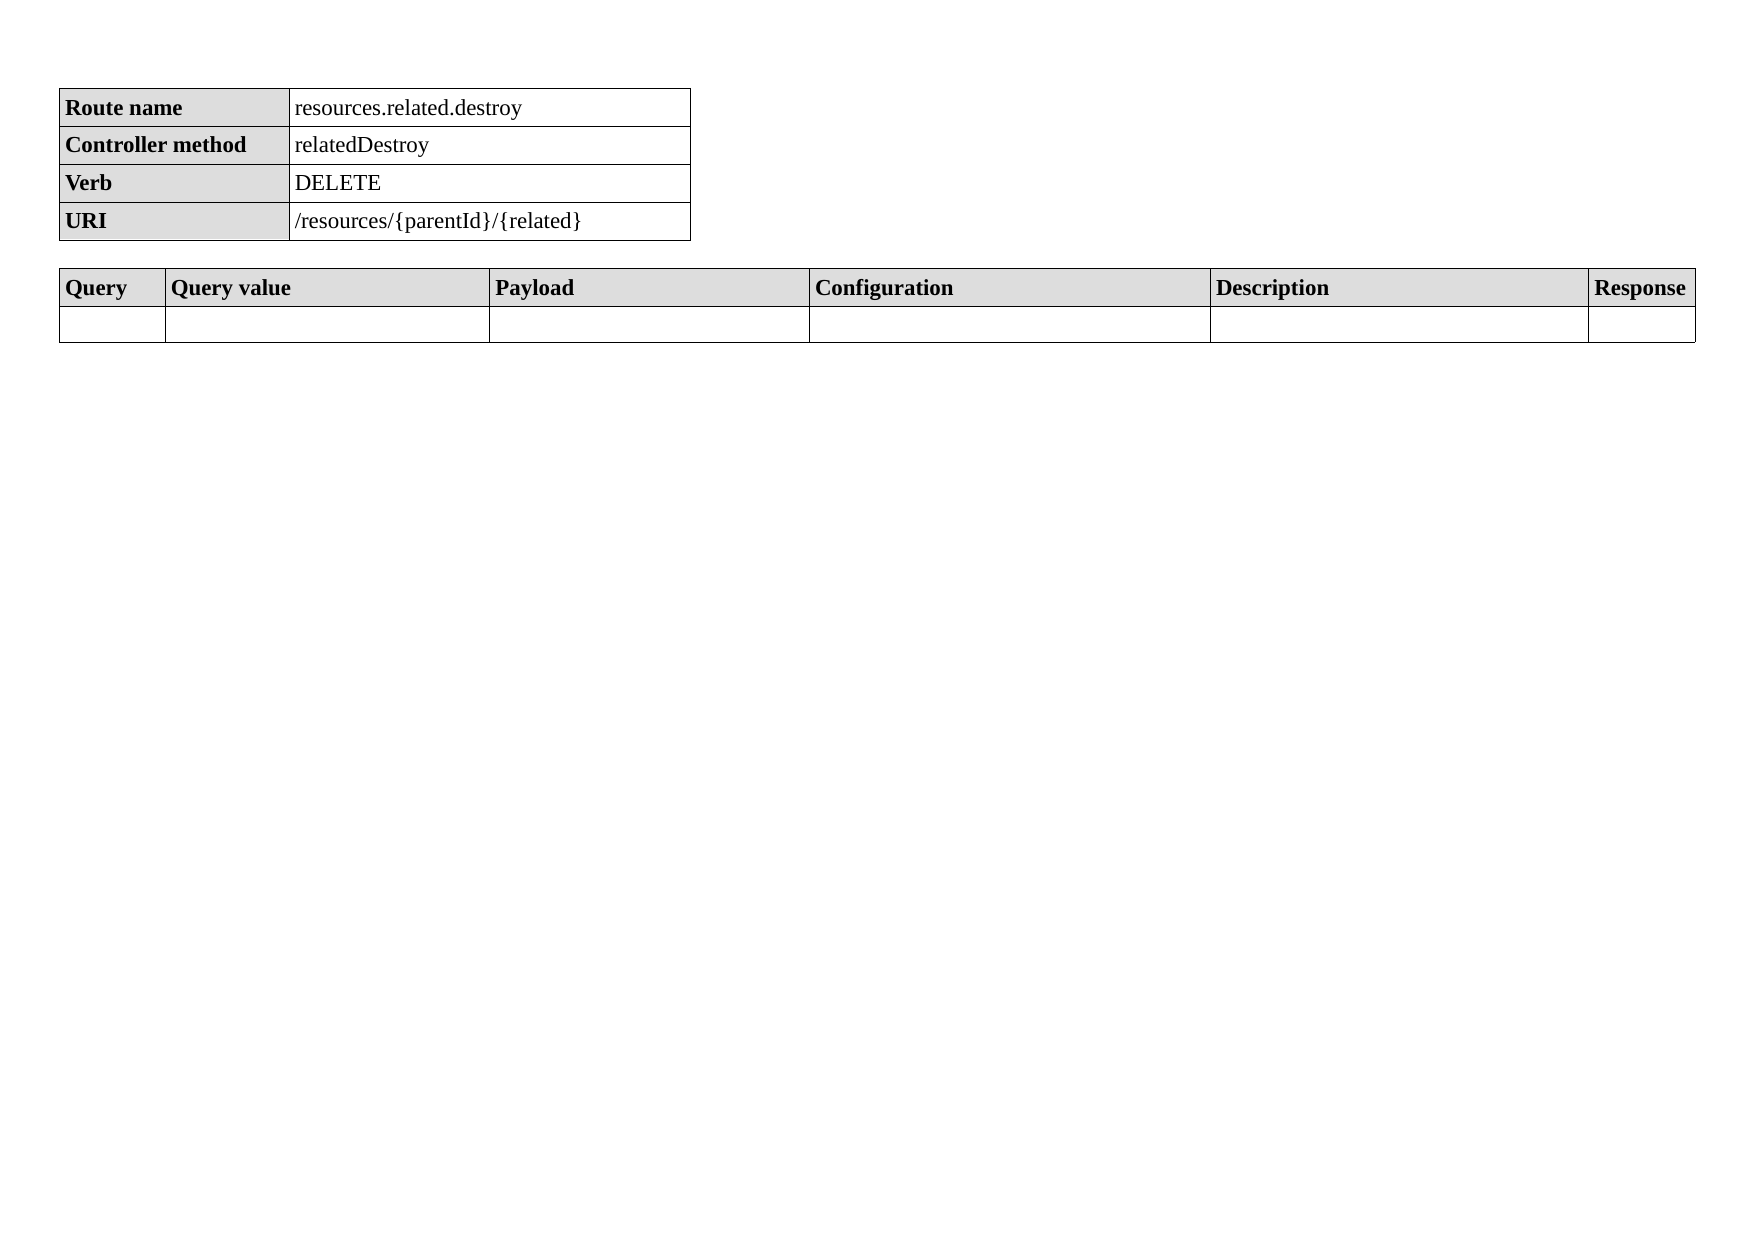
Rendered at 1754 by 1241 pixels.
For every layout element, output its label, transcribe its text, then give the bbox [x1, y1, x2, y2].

table_header Description [1211, 269, 1588, 306]
table_cell /resources/{parentId}/{related} [290, 203, 690, 239]
table_cell [810, 307, 1210, 342]
table_header Query [60, 269, 165, 306]
table_cell DELETE [290, 165, 690, 202]
table_cell relatedDestroy [290, 127, 690, 164]
table_cell [166, 307, 489, 342]
table_header resources.related.destroy [290, 89, 690, 126]
table_header Query value [166, 269, 489, 306]
table_cell [490, 307, 809, 342]
table_header Configuration [810, 269, 1210, 306]
table_header Payload [490, 269, 809, 306]
table_cell URI [60, 203, 289, 239]
table_cell [1211, 307, 1588, 342]
table_cell [1589, 307, 1695, 342]
table_header Route name [60, 89, 289, 126]
table_cell Controller method [60, 127, 289, 164]
table_header Response [1589, 269, 1695, 306]
table_cell Verb [60, 165, 289, 202]
table_cell [60, 307, 165, 342]
